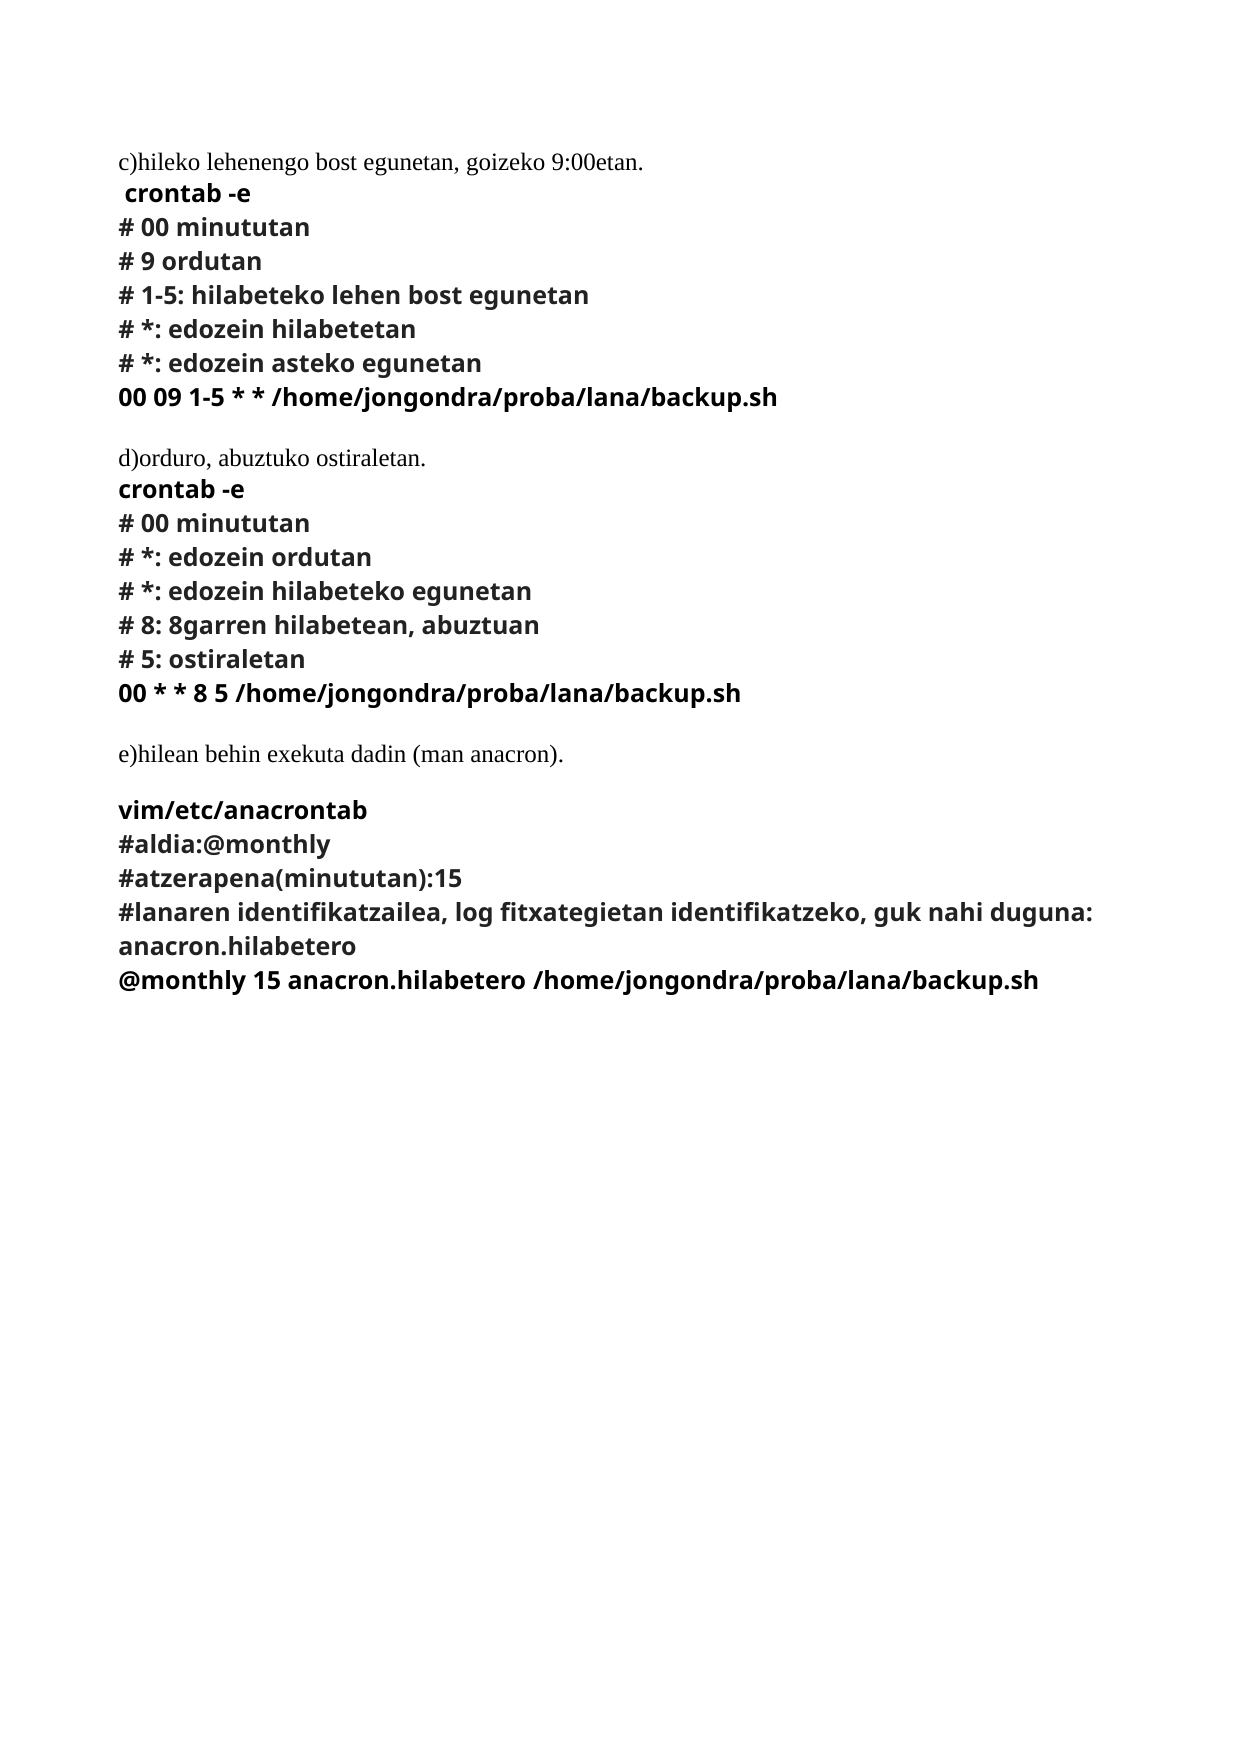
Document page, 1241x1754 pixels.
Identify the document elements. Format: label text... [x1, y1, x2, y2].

text d)orduro, abuztuko ostiraletan. [118, 443, 1122, 472]
text c)hileko lehenengo bost egunetan, goizeko 9:00etan. [118, 147, 1122, 176]
text crontab -e # 00 minututan # 9 ordutan # 1-5: hilabeteko lehen bost egunetan # *: edozein hilabetetan # *: edozein asteko egunetan 00 09 1-5 * * /home/jongondra/proba/lana/backup.sh [118, 176, 1122, 414]
text crontab -e # 00 minututan # *: edozein ordutan # *: edozein hilabeteko egunetan # 8: 8garren hilabetean, abuztuan # 5: ostiraletan 00 * * 8 5 /home/jongondra/proba/lana/backup.sh [118, 472, 1122, 710]
text e)hilean behin exekuta dadin (man anacron). [118, 739, 1122, 767]
text vim/etc/anacrontab #aldia:@monthly #atzerapena(minututan):15 #lanaren identifikatzailea, log fitxategietan identifikatzeko, guk nahi duguna: anacron.hilabetero @monthly 15 anacron.hilabetero /home/jongondra/proba/lana/backup.sh [118, 792, 1122, 997]
